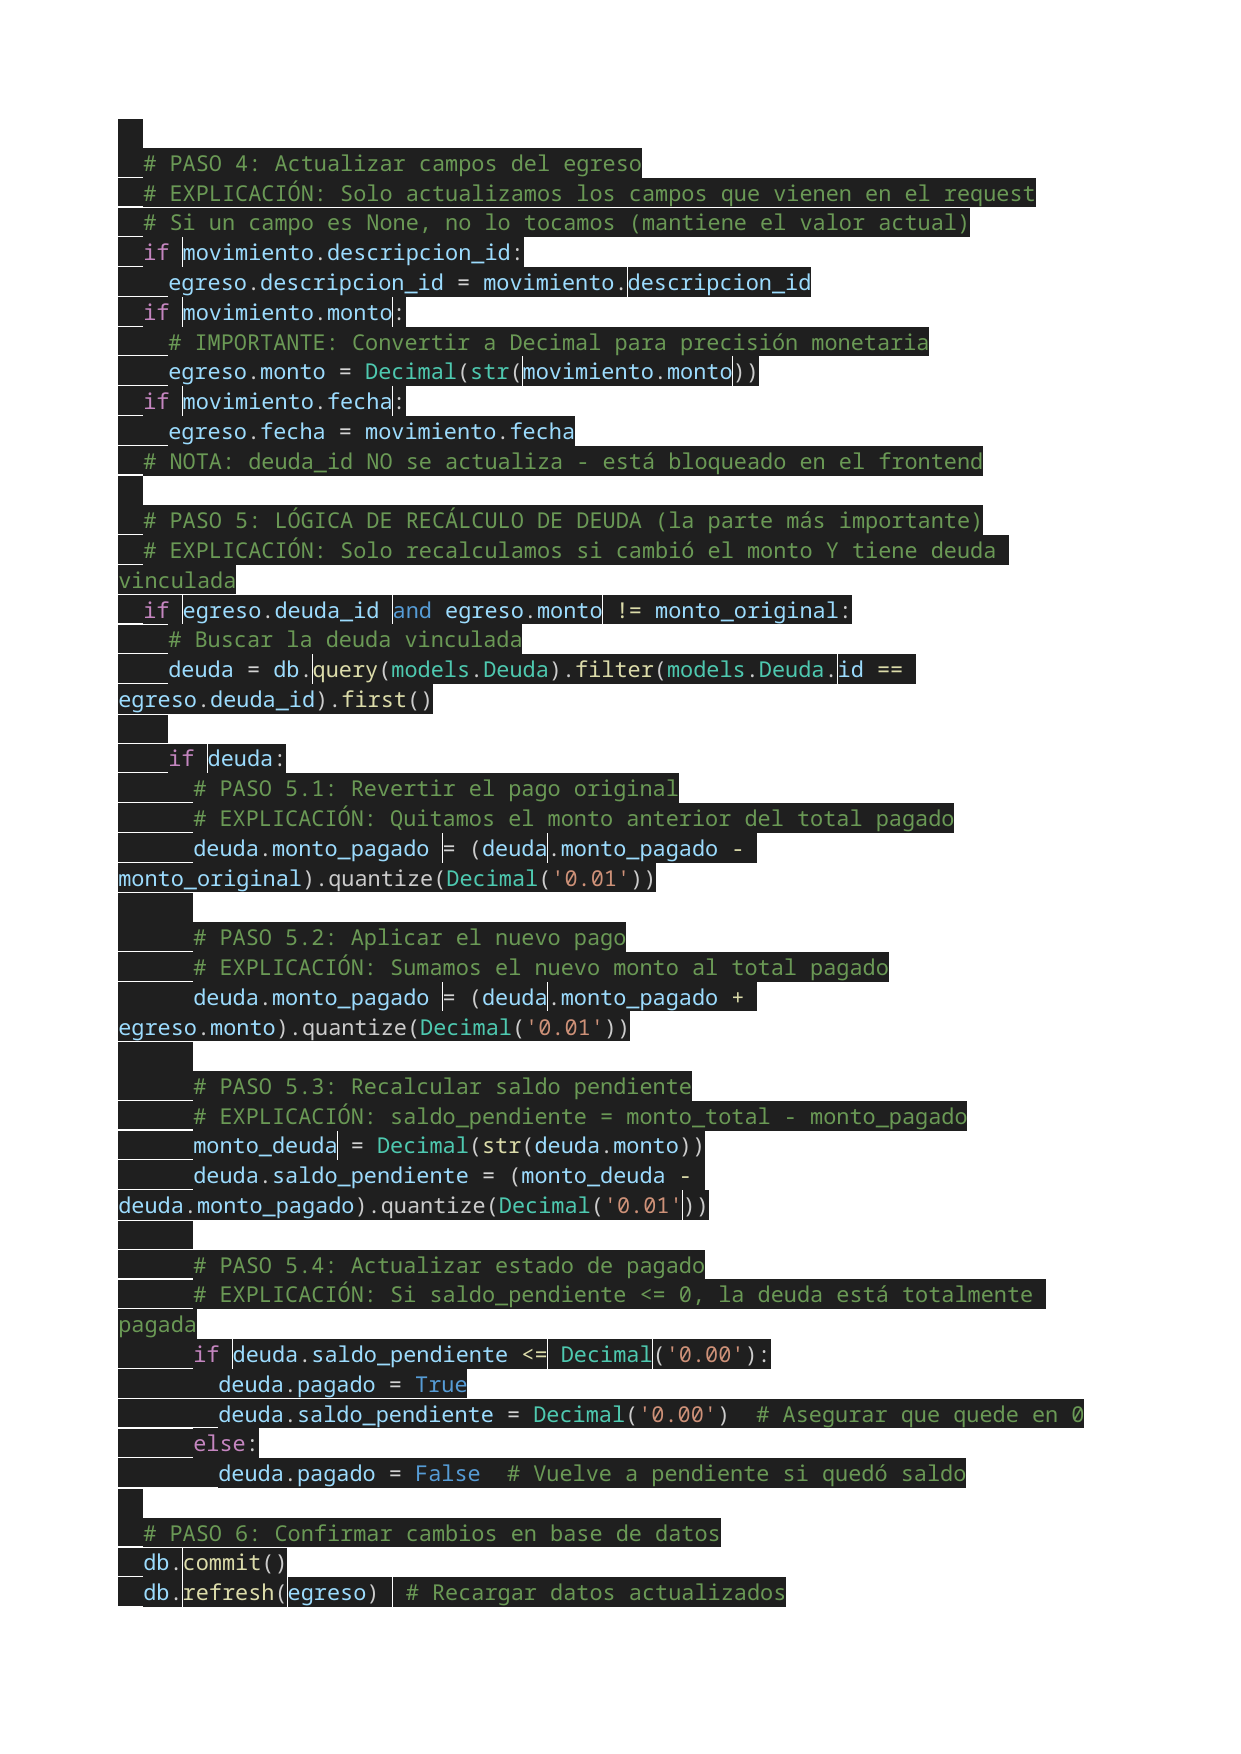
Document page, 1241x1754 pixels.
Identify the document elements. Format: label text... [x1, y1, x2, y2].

text # EXPLICACIÓN: Quitamos el monto anterior del total pagado [118, 803, 1122, 833]
text egreso.monto = Decimal(str(movimiento.monto)) [118, 356, 1122, 386]
text monto_deuda = Decimal(str(deuda.monto)) [118, 1131, 1122, 1160]
text if movimiento.fecha: [118, 386, 1122, 416]
text # PASO 5.4: Actualizar estado de pagado [118, 1249, 1122, 1279]
text # EXPLICACIÓN: saldo_pendiente = monto_total - monto_pagado [118, 1101, 1122, 1131]
text # PASO 6: Confirmar cambios en base de datos [118, 1518, 1122, 1547]
text egreso.descripcion_id = movimiento.descripcion_id [118, 267, 1122, 297]
text egreso.fecha = movimiento.fecha [118, 416, 1122, 446]
text # NOTA: deuda_id NO se actualiza - está bloqueado en el frontend [118, 446, 1122, 476]
text # Si un campo es None, no lo tocamos (mantiene el valor actual) [118, 207, 1122, 237]
text else: [118, 1428, 1122, 1458]
text # Buscar la deuda vinculada [118, 624, 1122, 654]
text # EXPLICACIÓN: Solo actualizamos los campos que vienen en el request [118, 178, 1122, 207]
text deuda.monto_pagado = (deuda.monto_pagado + egreso.monto).quantize(Decimal('0.01')) [118, 982, 1122, 1041]
text # PASO 4: Actualizar campos del egreso [118, 148, 1122, 178]
text deuda.monto_pagado = (deuda.monto_pagado - monto_original).quantize(Decimal('0.01')) [118, 833, 1122, 892]
text # PASO 5.2: Aplicar el nuevo pago [118, 922, 1122, 952]
text db.refresh(egreso) # Recargar datos actualizados [118, 1577, 1122, 1607]
text # PASO 5.1: Revertir el pago original [118, 773, 1122, 803]
text db.commit() [118, 1547, 1122, 1577]
text deuda.pagado = False # Vuelve a pendiente si quedó saldo [118, 1458, 1122, 1488]
text if movimiento.monto: [118, 297, 1122, 327]
text # EXPLICACIÓN: Si saldo_pendiente <= 0, la deuda está totalmente pagada [118, 1279, 1122, 1339]
text deuda.saldo_pendiente = (monto_deuda - deuda.monto_pagado).quantize(Decimal('0.01')) [118, 1160, 1122, 1220]
text if deuda.saldo_pendiente <= Decimal('0.00'): [118, 1339, 1122, 1369]
text # PASO 5: LÓGICA DE RECÁLCULO DE DEUDA (la parte más importante) [118, 505, 1122, 535]
text # EXPLICACIÓN: Solo recalculamos si cambió el monto Y tiene deuda vinculada [118, 535, 1122, 594]
text deuda.pagado = True [118, 1369, 1122, 1398]
text # EXPLICACIÓN: Sumamos el nuevo monto al total pagado [118, 952, 1122, 982]
text # IMPORTANTE: Convertir a Decimal para precisión monetaria [118, 327, 1122, 356]
text deuda = db.query(models.Deuda).filter(models.Deuda.id == egreso.deuda_id).first() [118, 654, 1122, 714]
text # PASO 5.3: Recalcular saldo pendiente [118, 1071, 1122, 1101]
text if egreso.deuda_id and egreso.monto != monto_original: [118, 594, 1122, 624]
text deuda.saldo_pendiente = Decimal('0.00') # Asegurar que quede en 0 [118, 1398, 1122, 1428]
text if movimiento.descripcion_id: [118, 237, 1122, 267]
text if deuda: [118, 743, 1122, 773]
